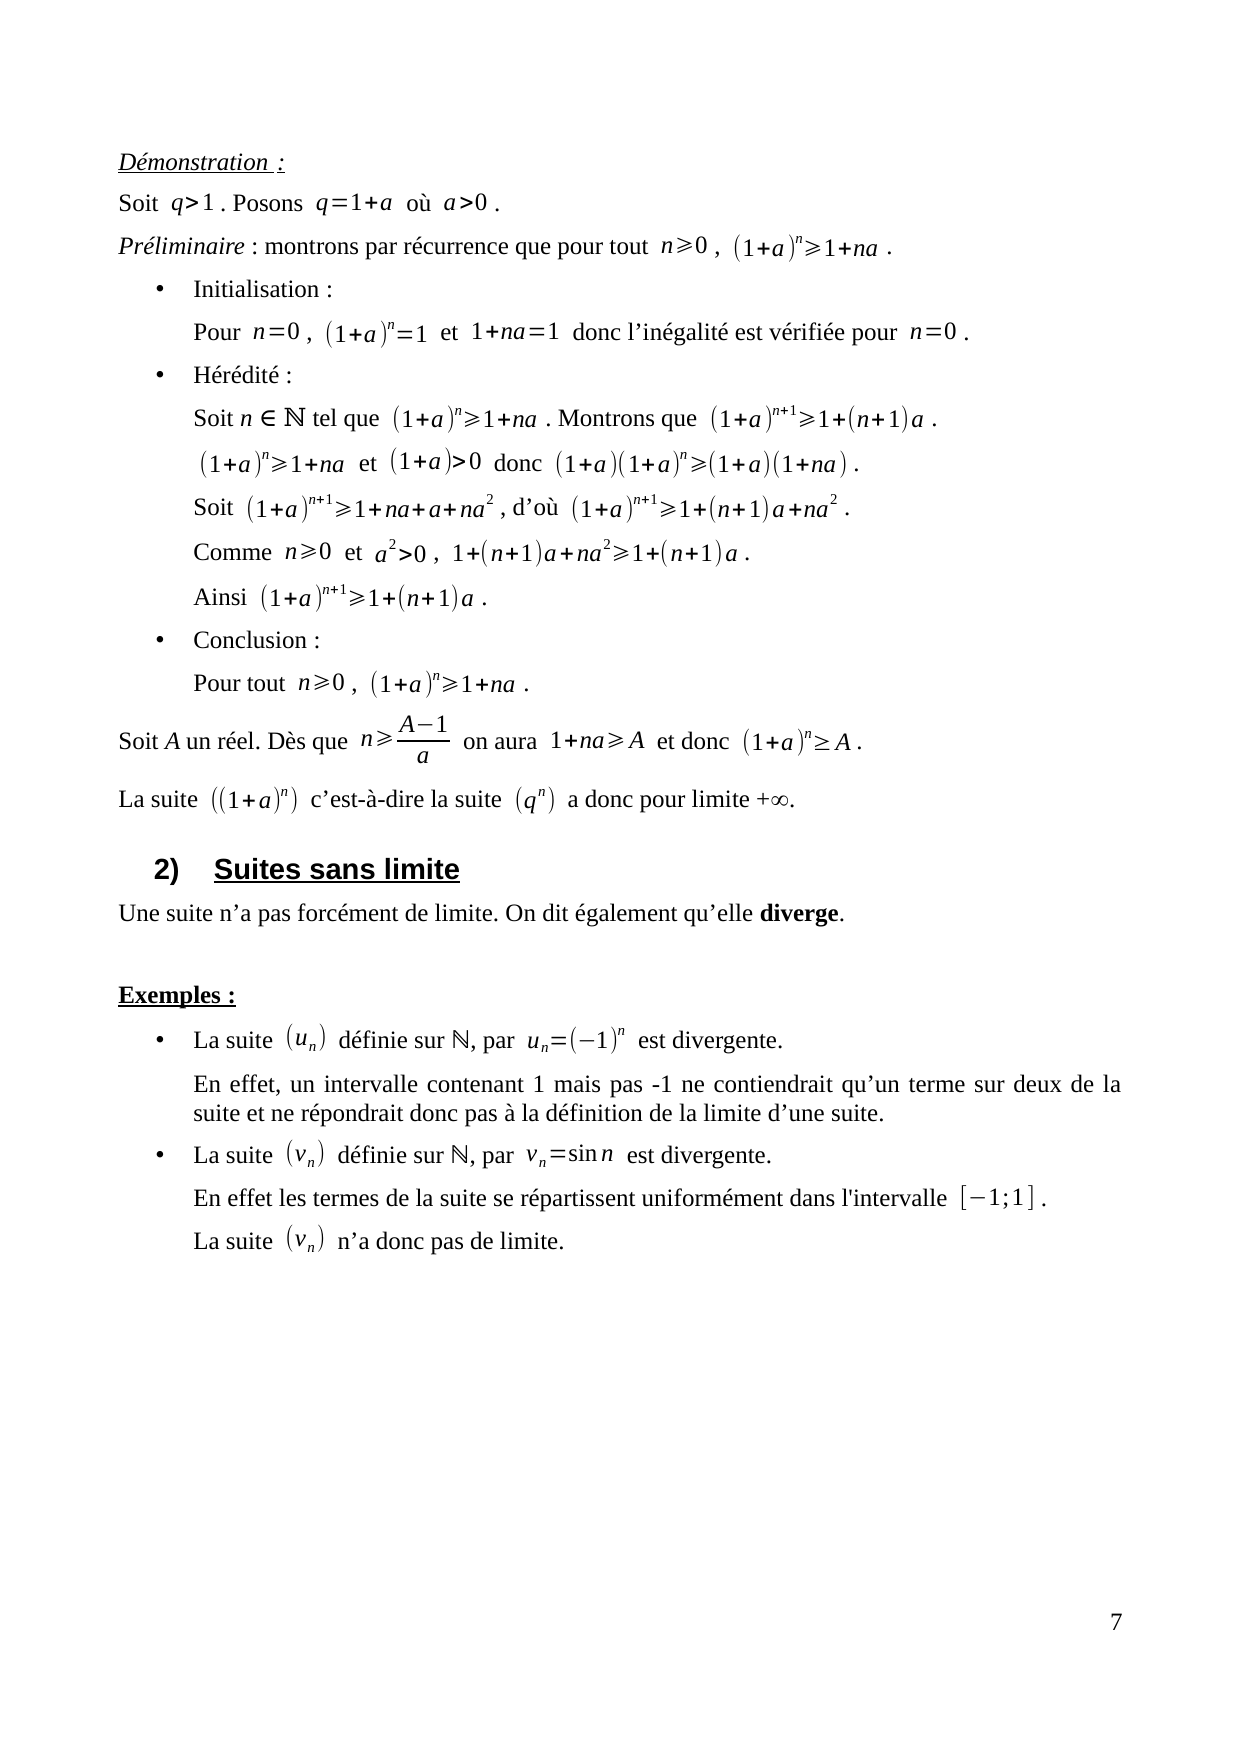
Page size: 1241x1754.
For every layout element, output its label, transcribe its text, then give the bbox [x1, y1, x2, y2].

list Ainsi . [156, 580, 1122, 612]
subtitle Suites sans limite [153, 852, 1122, 885]
list Soit , d’où . [156, 491, 1122, 523]
text Exemples : [118, 980, 1122, 1009]
text Une suite n’a pas forcément de limite. On dit également qu’elle diverge. [118, 898, 1122, 927]
text Soit . Posons où . [118, 188, 1122, 217]
list La suite définie sur ℕ, par est divergente. [156, 1139, 1122, 1171]
list Initialisation : [156, 274, 1122, 303]
text Démonstration : [118, 147, 1122, 176]
list En effet, un intervalle contenant 1 mais pas -1 ne contiendrait qu’un terme sur deux de la suite et ne répondrait donc pas à la définition de la limite d’une suite. [156, 1069, 1122, 1127]
list Pour tout , . [156, 666, 1122, 698]
list La suite n’a donc pas de limite. [156, 1224, 1122, 1256]
list Comme et , . [156, 535, 1122, 567]
text Soit A un réel. Dès que on aura et donc . [118, 711, 1122, 770]
list et donc . [156, 446, 1122, 478]
list Conclusion : [156, 625, 1122, 653]
list Pour , et donc l’inégalité est vérifiée pour . [156, 315, 1122, 347]
list Hérédité : [156, 360, 1122, 389]
list La suite définie sur ℕ, par est divergente. [156, 1022, 1122, 1057]
text Préliminaire : montrons par récurrence que pour tout , . [118, 229, 1122, 262]
list En effet les termes de la suite se répartissent uniformément dans l'intervalle . [156, 1183, 1122, 1212]
text La suite c’est-à-dire la suite a donc pour limite +∞. [118, 782, 1122, 814]
list Soit n ∈ ℕ tel que . Montrons que . [156, 401, 1122, 433]
